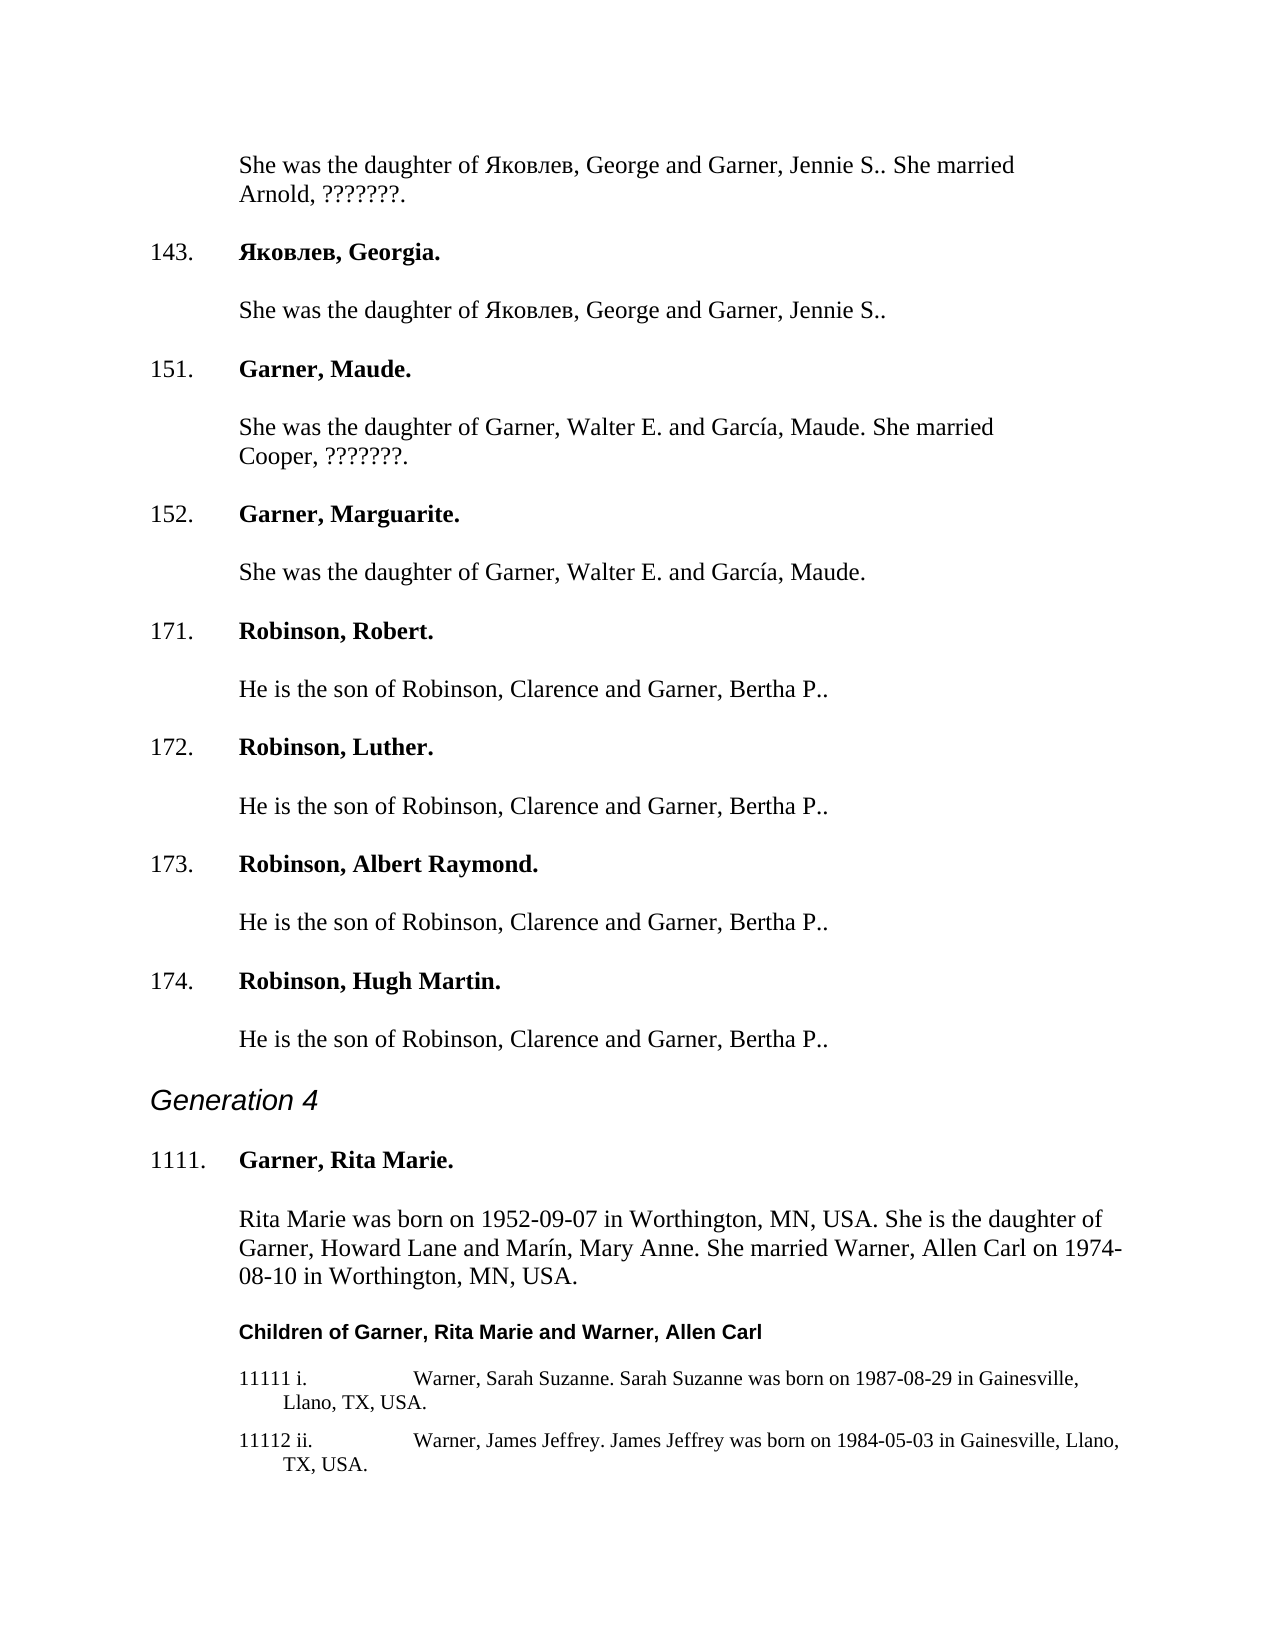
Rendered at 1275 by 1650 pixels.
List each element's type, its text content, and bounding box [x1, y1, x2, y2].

text He is the son of Robinson, Clarence and Garner, Bertha P.. [238, 907, 1125, 936]
text He is the son of Robinson, Clarence and Garner, Bertha P.. [238, 791, 1125, 819]
text 172. Robinson, Luther. [150, 732, 1125, 761]
text 143. Яковлев, Georgia. [150, 237, 1125, 266]
text She was the daughter of Яковлев, George and Garner, Jennie S.. [238, 295, 1125, 324]
text Rita Marie was born on 1952-09-07 in Worthington, MN, USA. She is the daughter of Garner, Howard Lane and Marín, Mary Anne. She married Warner, Allen Carl on 1974-08-10 in Worthington, MN, USA. [238, 1204, 1125, 1290]
title Children of Garner, Rita Marie and Warner, Allen Carl [238, 1320, 1125, 1344]
subtitle Generation 4 [150, 1082, 1125, 1116]
text She was the daughter of Garner, Walter E. and García, Maude. [238, 557, 1125, 586]
list 11112 ii. Warner, James Jeffrey. James Jeffrey was born on 1984-05-03 in Gainesville, Llano, TX, USA. [239, 1428, 1125, 1476]
text 152. Garner, Marguarite. [150, 499, 1125, 528]
text 171. Robinson, Robert. [150, 616, 1125, 644]
text 1111. Garner, Rita Marie. [150, 1146, 1125, 1174]
text 174. Robinson, Hugh Martin. [150, 966, 1125, 994]
text He is the son of Robinson, Clarence and Garner, Bertha P.. [238, 674, 1125, 703]
text She was the daughter of Яковлев, George and Garner, Jennie S.. She married Arnold, ???????. [238, 150, 1125, 207]
list 11111 i. Warner, Sarah Suzanne. Sarah Suzanne was born on 1987-08-29 in Gainesville, Llano, TX, USA. [239, 1366, 1125, 1414]
text He is the son of Robinson, Clarence and Garner, Bertha P.. [238, 1024, 1125, 1053]
text 151. Garner, Maude. [150, 354, 1125, 382]
text 173. Robinson, Albert Raymond. [150, 849, 1125, 878]
text She was the daughter of Garner, Walter E. and García, Maude. She married Cooper, ???????. [238, 412, 1125, 469]
